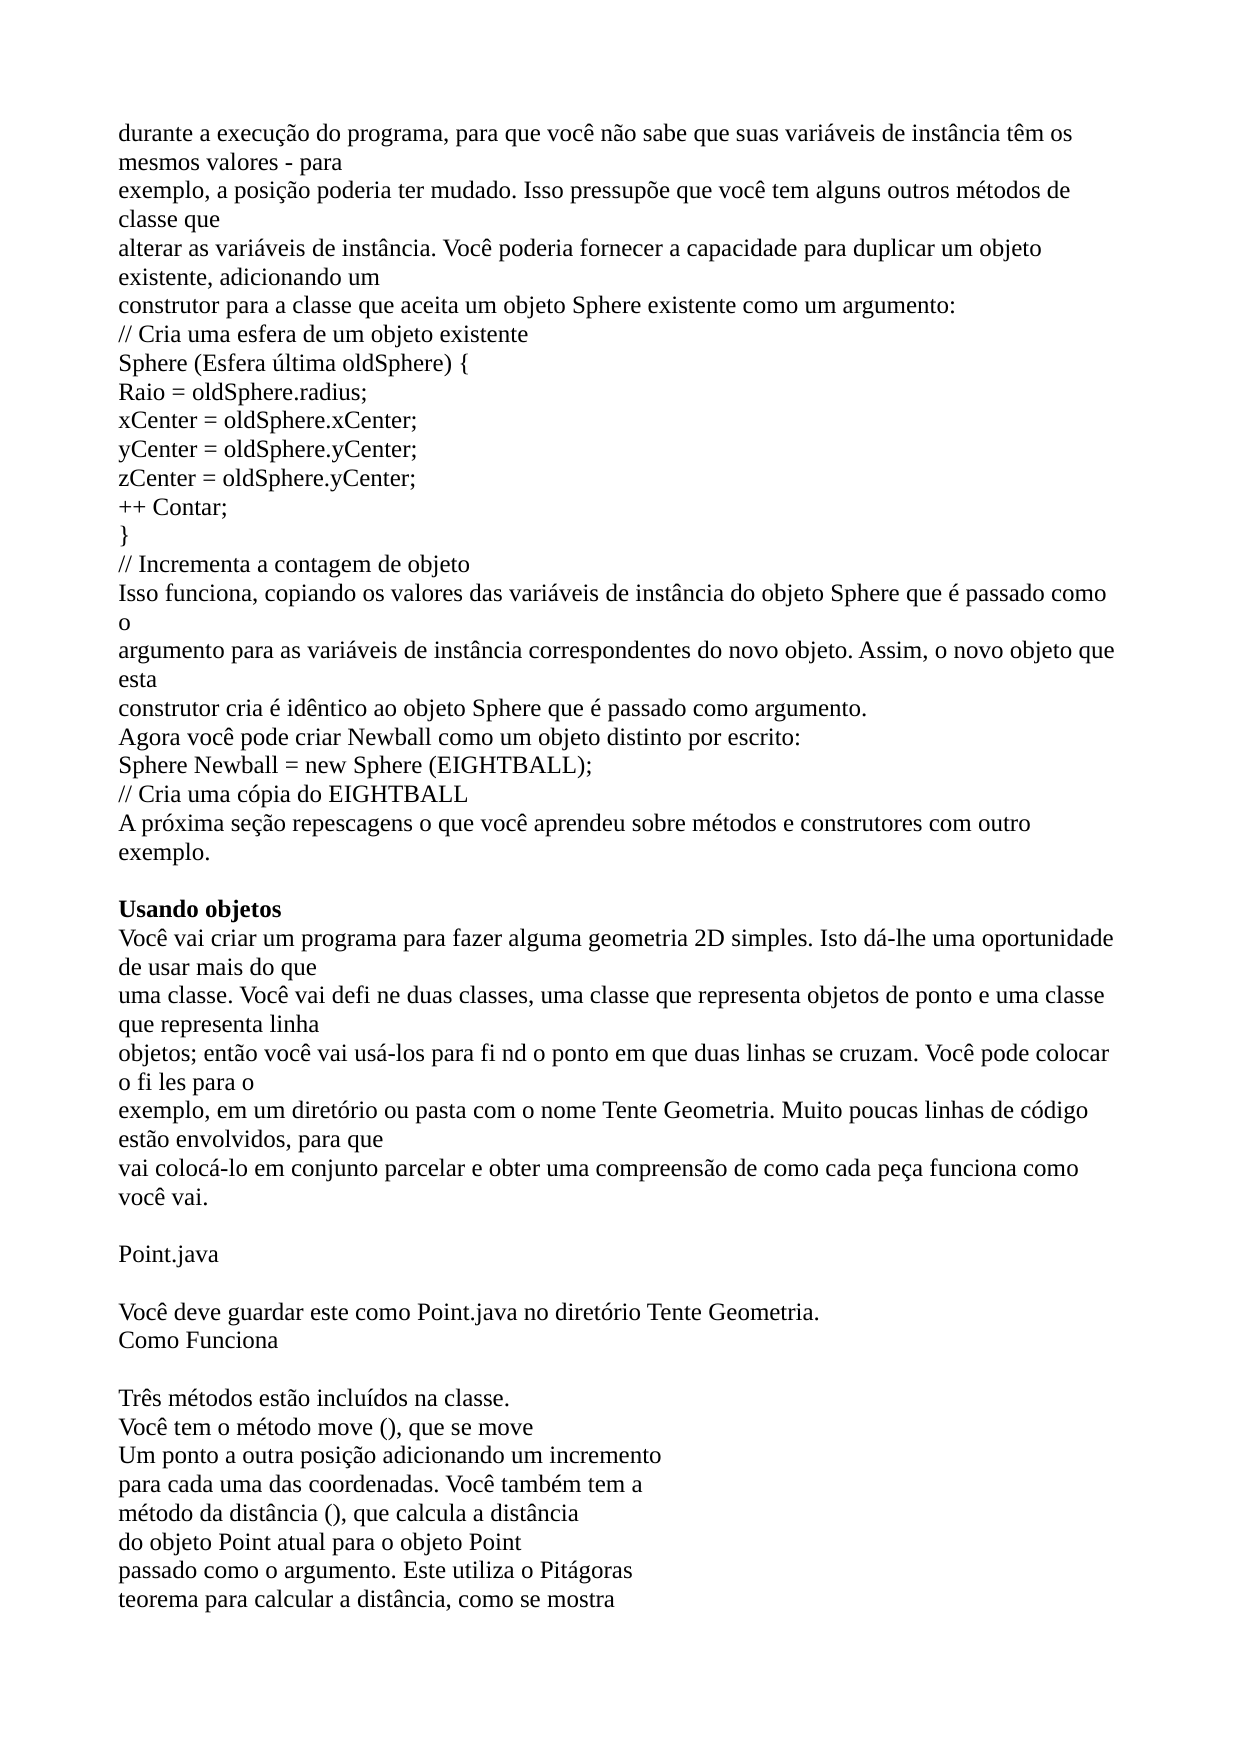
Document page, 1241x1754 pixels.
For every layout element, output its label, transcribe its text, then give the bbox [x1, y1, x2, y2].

text Usando objetos [118, 894, 1122, 923]
text A próxima seção repescagens o que você aprendeu sobre métodos e construtores com outro exemplo. [118, 808, 1122, 866]
text // Cria uma cópia do EIGHTBALL [118, 779, 1122, 808]
text } [118, 521, 1122, 549]
text Sphere (Esfera última oldSphere) { [118, 348, 1122, 377]
text construtor para a classe que aceita um objeto Sphere existente como um argumento: [118, 291, 1122, 319]
text // Cria uma esfera de um objeto existente [118, 319, 1122, 348]
text vai colocá-lo em conjunto parcelar e obter uma compreensão de como cada peça funciona como você vai. [118, 1153, 1122, 1211]
text ++ Contar; [118, 492, 1122, 521]
text teorema para calcular a distância, como se mostra [118, 1584, 1122, 1613]
text objetos; então você vai usá-los para fi nd o ponto em que duas linhas se cruzam. Você pode colocar o fi les para o [118, 1038, 1122, 1096]
text Você tem o método move (), que se move [118, 1412, 1122, 1441]
text // Incrementa a contagem de objeto [118, 549, 1122, 578]
text argumento para as variáveis ​​de instância correspondentes do novo objeto. Assim, o novo objeto que esta [118, 636, 1122, 693]
text exemplo, em um diretório ou pasta com o nome Tente Geometria. Muito poucas linhas de código estão envolvidos, para que [118, 1096, 1122, 1153]
text Um ponto a outra posição adicionando um incremento [118, 1441, 1122, 1469]
text alterar as variáveis ​​de instância. Você poderia fornecer a capacidade para duplicar um objeto existente, adicionando um [118, 233, 1122, 291]
text Raio = oldSphere.radius; [118, 377, 1122, 406]
text Sphere Newball = new Sphere (EIGHTBALL); [118, 751, 1122, 779]
text passado como o argumento. Este utiliza o Pitágoras [118, 1556, 1122, 1584]
text xCenter = oldSphere.xCenter; [118, 406, 1122, 434]
text durante a execução do programa, para que você não sabe que suas variáveis ​​de instância têm os mesmos valores - para [118, 118, 1122, 176]
text Três métodos estão incluídos na classe. [118, 1383, 1122, 1412]
text Point.java [118, 1239, 1122, 1268]
text Como Funciona [118, 1326, 1122, 1354]
text construtor cria é idêntico ao objeto Sphere que é passado como argumento. [118, 693, 1122, 722]
text Isso funciona, copiando os valores das variáveis ​​de instância do objeto Sphere que é passado como o [118, 578, 1122, 636]
text zCenter = oldSphere.yCenter; [118, 463, 1122, 492]
text do objeto Point atual para o objeto Point [118, 1527, 1122, 1556]
text uma classe. Você vai defi ne duas classes, uma classe que representa objetos de ponto e uma classe que representa linha [118, 981, 1122, 1038]
text método da distância (), que calcula a distância [118, 1498, 1122, 1527]
text Você deve guardar este como Point.java no diretório Tente Geometria. [118, 1297, 1122, 1326]
text para cada uma das coordenadas. Você também tem a [118, 1469, 1122, 1498]
text Agora você pode criar Newball como um objeto distinto por escrito: [118, 722, 1122, 751]
text exemplo, a posição poderia ter mudado. Isso pressupõe que você tem alguns outros métodos de classe que [118, 176, 1122, 233]
text Você vai criar um programa para fazer alguma geometria 2D simples. Isto dá-lhe uma oportunidade de usar mais do que [118, 923, 1122, 981]
text yCenter = oldSphere.yCenter; [118, 434, 1122, 463]
